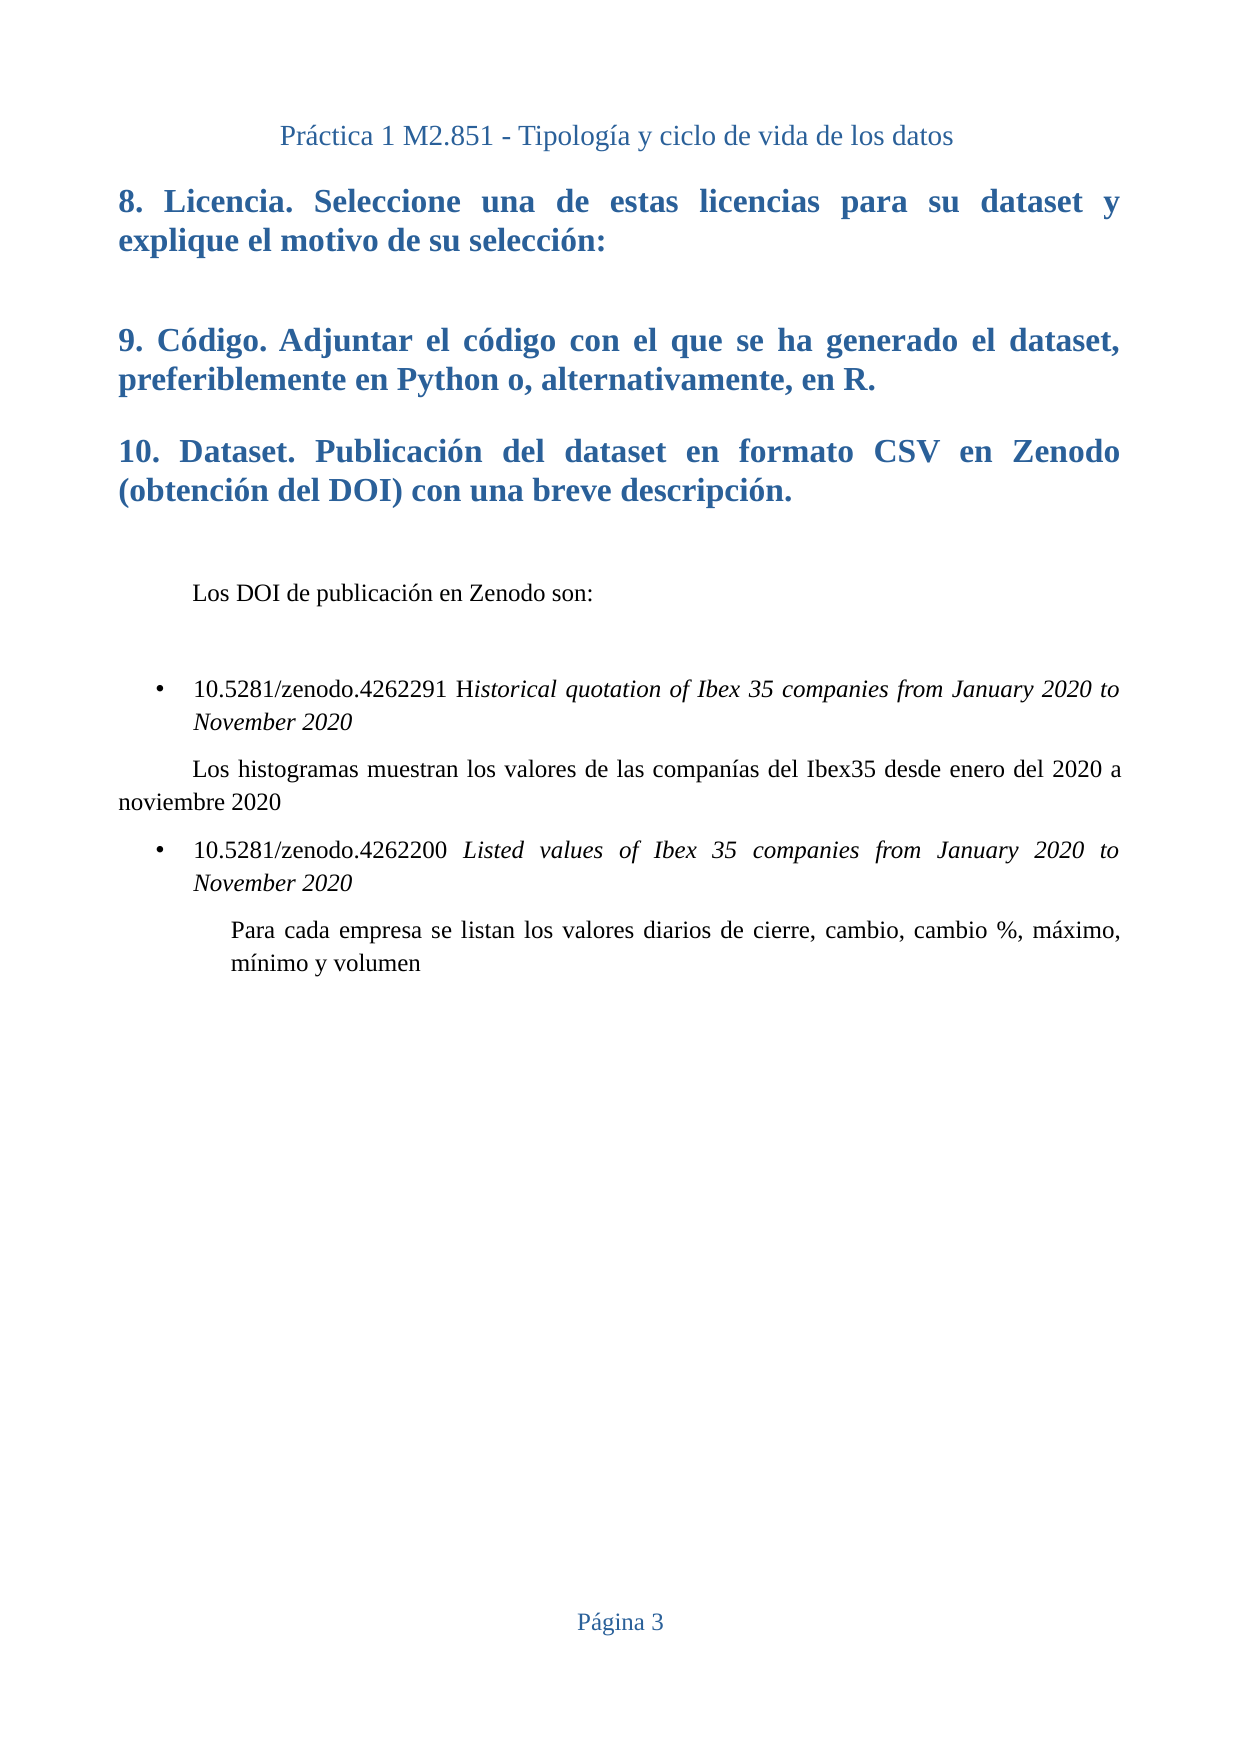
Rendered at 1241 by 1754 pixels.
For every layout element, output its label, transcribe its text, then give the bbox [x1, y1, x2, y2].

text Los DOI de publicación en Zenodo son: [118, 578, 1122, 607]
text Los histogramas muestran los valores de las companías del Ibex35 desde enero del 2020 a noviembre 2020 [118, 754, 1122, 816]
list Para cada empresa se listan los valores diarios de cierre, cambio, cambio %, máximo, mínimo y volumen [193, 916, 1122, 977]
list 10.5281/zenodo.4262291 Historical quotation of Ibex 35 companies from January 2020 to November 2020 [156, 674, 1122, 735]
list 10.5281/zenodo.4262200 Listed values of Ibex 35 companies from January 2020 to November 2020 [156, 835, 1122, 897]
subtitle 9. Código. Adjuntar el código con el que se ha generado el dataset, preferiblemente en Python o, alternativamente, en R. [118, 321, 1122, 398]
subtitle 8. Licencia. Seleccione una de estas licencias para su dataset y explique el motivo de su selección: [118, 181, 1122, 258]
subtitle 10. Dataset. Publicación del dataset en formato CSV en Zenodo (obtención del DOI) con una breve descripción. [118, 431, 1122, 508]
